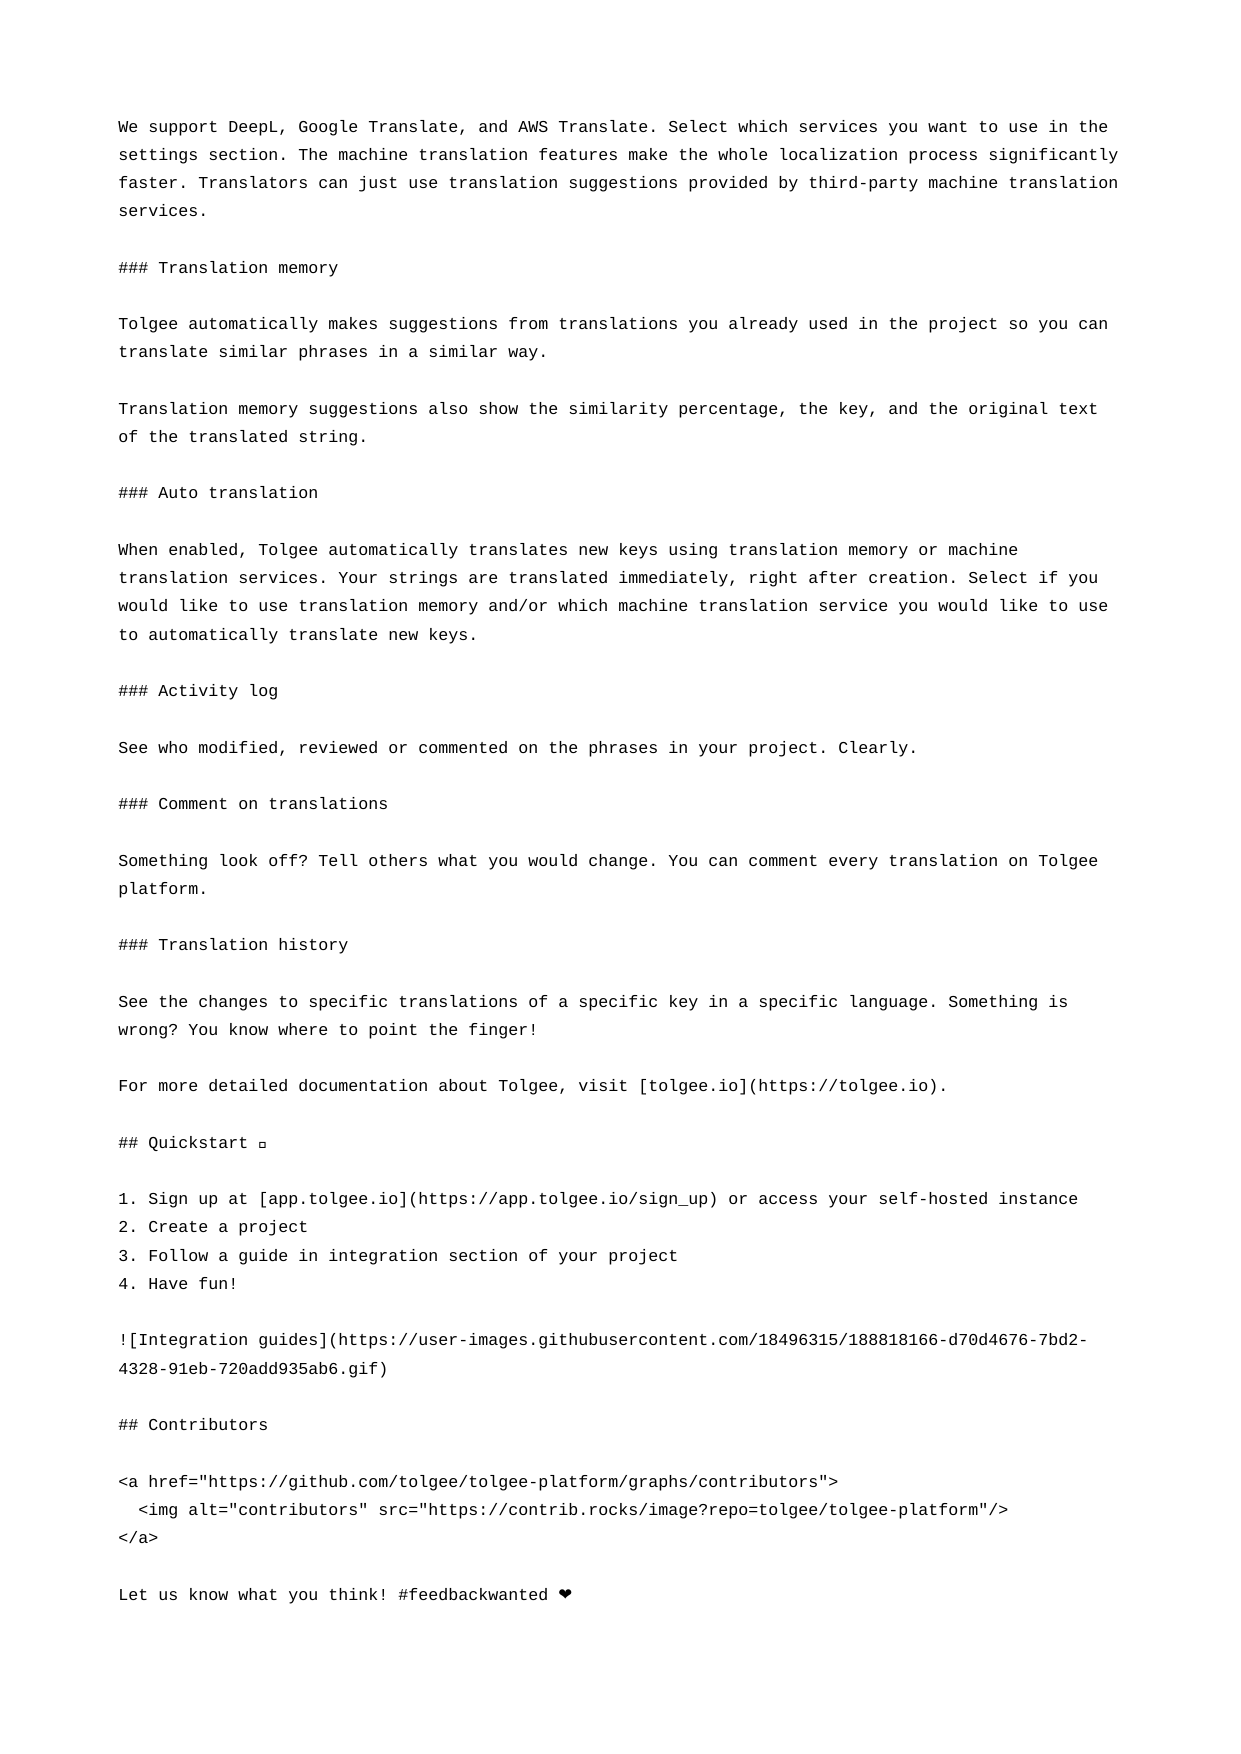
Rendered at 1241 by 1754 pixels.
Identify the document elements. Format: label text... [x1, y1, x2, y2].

text We support DeepL, Google Translate, and AWS Translate. Select which services you want to use in the settings section. The machine translation features make the whole localization process significantly faster. Translators can just use translation suggestions provided by third-party machine translation services. ### Translation memory Tolgee automatically makes suggestions from translations you already used in the project so you can translate similar phrases in a similar way. Translation memory suggestions also show the similarity percentage, the key, and the original text of the translated string. ### Auto translation When enabled, Tolgee automatically translates new keys using translation memory or machine translation services. Your strings are translated immediately, right after creation. Select if you would like to use translation memory and/or which machine translation service you would like to use to automatically translate new keys. ### Activity log See who modified, reviewed or commented on the phrases in your project. Clearly. ### Comment on translations Something look off? Tell others what you would change. You can comment every translation on Tolgee platform. ### Translation history See the changes to specific translations of a specific key in a specific language. Something is wrong? You know where to point the finger! For more detailed documentation about Tolgee, visit [tolgee.io](https://tolgee.io). ## Quickstart 🚀 1. Sign up at [app.tolgee.io](https://app.tolgee.io/sign_up) or access your self-hosted instance 2. Create a project 3. Follow a guide in integration section of your project 4. Have fun! ![Integration guides](https://user-images.githubusercontent.com/18496315/188818166-d70d4676-7bd2-4328-91eb-720add935ab6.gif) ## Contributors <a href="https://github.com/tolgee/tolgee-platform/graphs/contributors"> <img alt="contributors" src="https://contrib.rocks/image?repo=tolgee/tolgee-platform"/> </a> Let us know what you think! #feedbackwanted ❤️ [118, 118, 1122, 1605]
